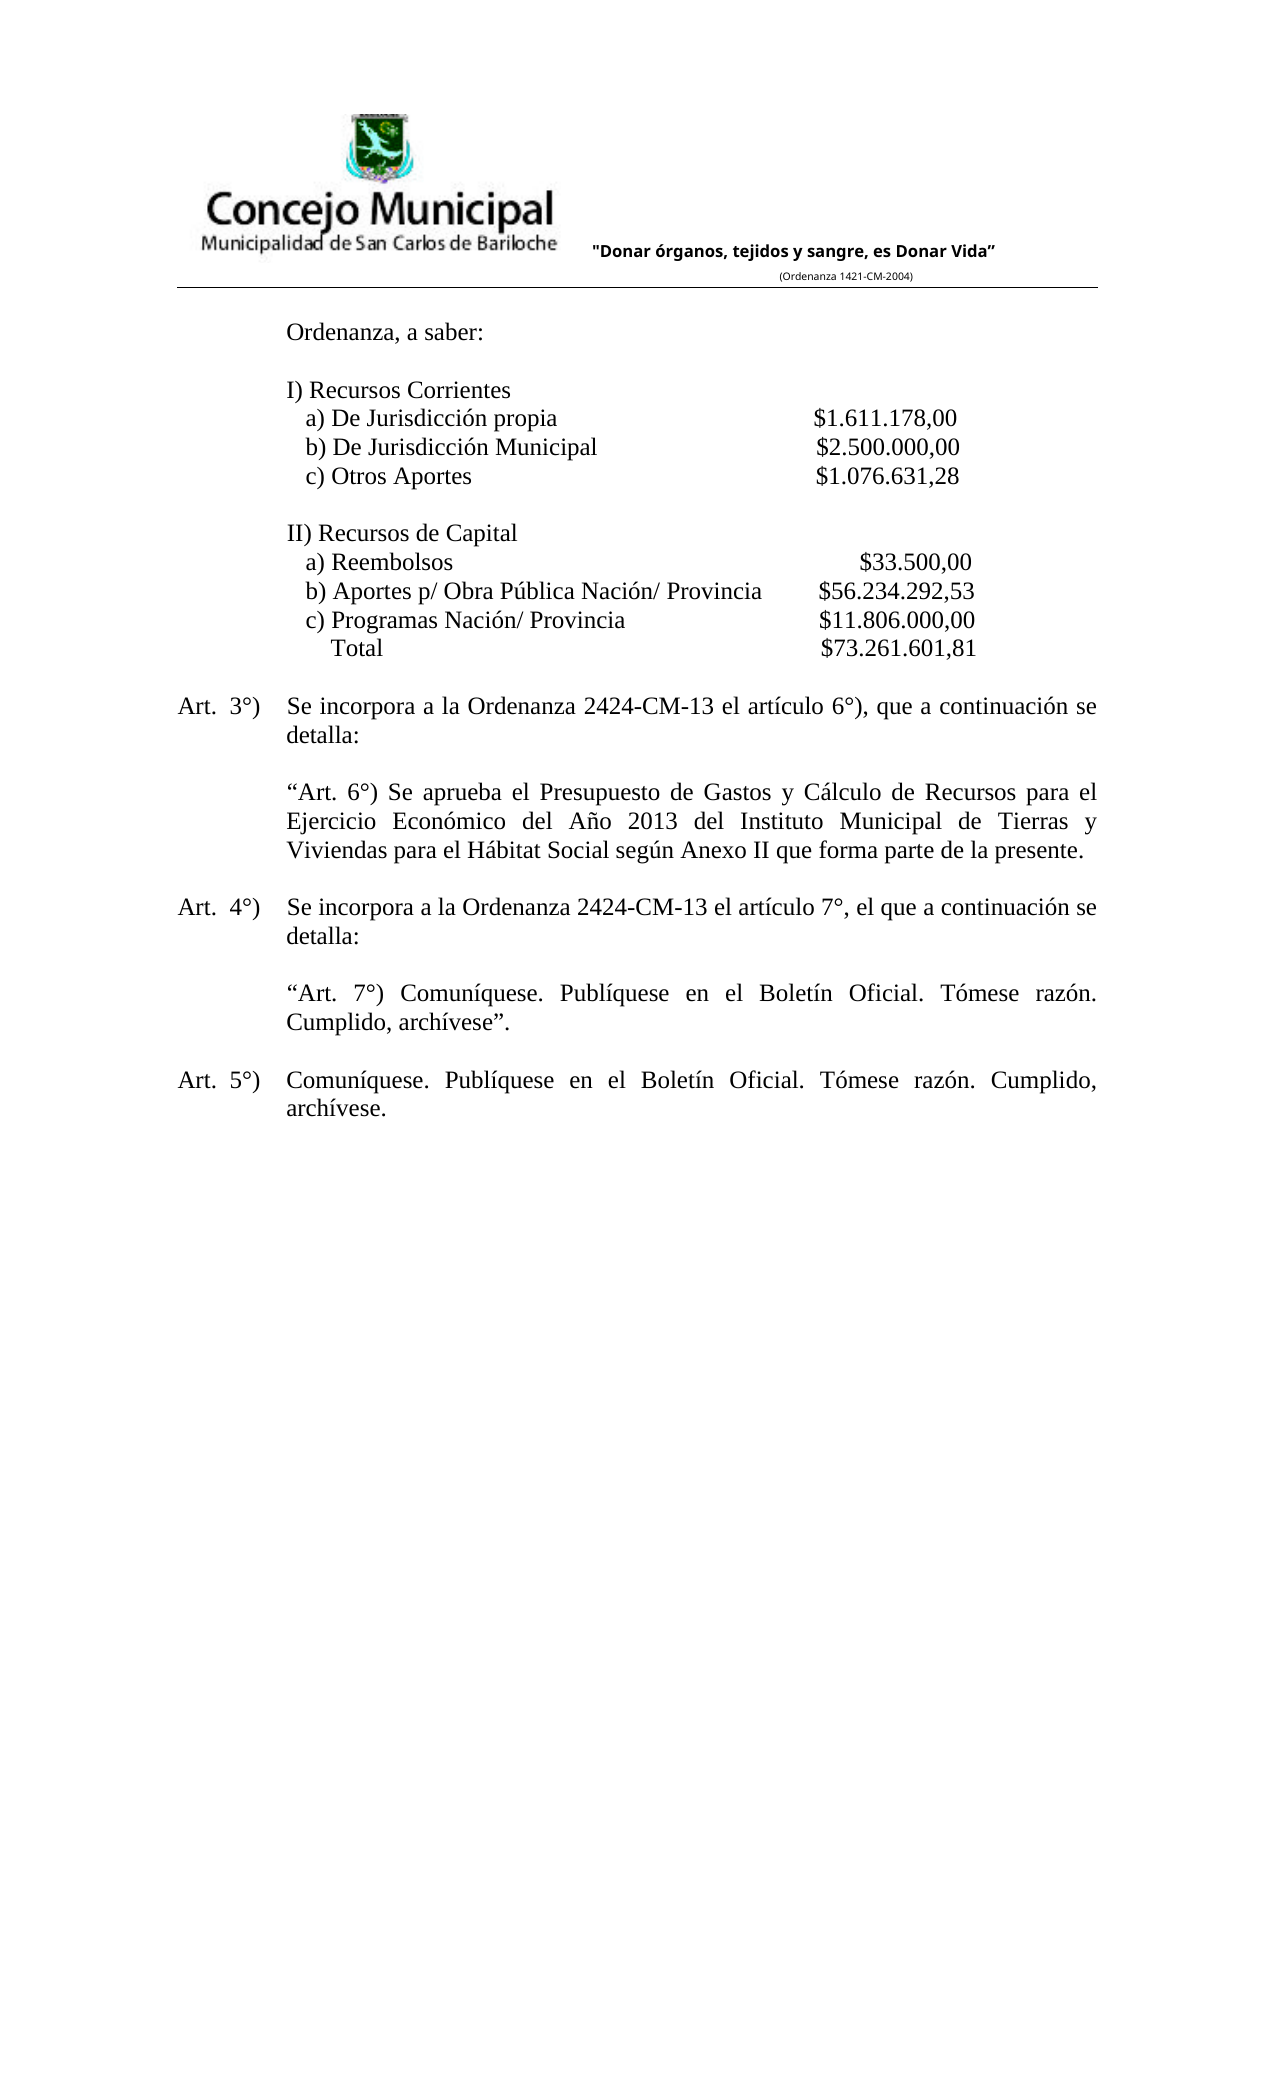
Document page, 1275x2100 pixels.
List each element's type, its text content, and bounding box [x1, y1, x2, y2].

table_cell Art. 4°) [170, 892, 279, 1065]
table_cell Art. 3°) [170, 691, 279, 892]
table_cell Ordenanza, a saber: I) Recursos Corrientes a) De Jurisdicción propia $1.611.178,00 b) De Jurisdicción Municipal $2.500.000,00 c) Otros Aportes $1.076.631,28 II) Recursos de Capital a) Reembolsos $33.500,00 b) Aportes p/ Obra Pública Nación/ Provincia $56.234.292,53 c) Programas Nación/ Provincia $11.806.000,00 Total $73.261.601,81 [279, 317, 1105, 691]
table_cell Comuníquese. Publíquese en el Boletín Oficial. Tómese razón. Cumplido, archívese. [279, 1065, 1105, 1122]
table_cell [170, 317, 279, 691]
picture [177, 114, 589, 264]
table_cell Se incorpora a la Ordenanza 2424-CM-13 el artículo 6°), que a continuación se detalla: “Art. 6°) Se aprueba el Presupuesto de Gastos y Cálculo de Recursos para el Ejercicio Económico del Año 2013 del Instituto Municipal de Tierras y Viviendas para el Hábitat Social según Anexo II que forma parte de la presente. [279, 691, 1105, 892]
table_cell Se incorpora a la Ordenanza 2424-CM-13 el artículo 7°, el que a continuación se detalla: “Art. 7°) Comuníquese. Publíquese en el Boletín Oficial. Tómese razón. Cumplido, archívese”. [279, 892, 1105, 1065]
table_cell Art. 5°) [170, 1065, 279, 1122]
